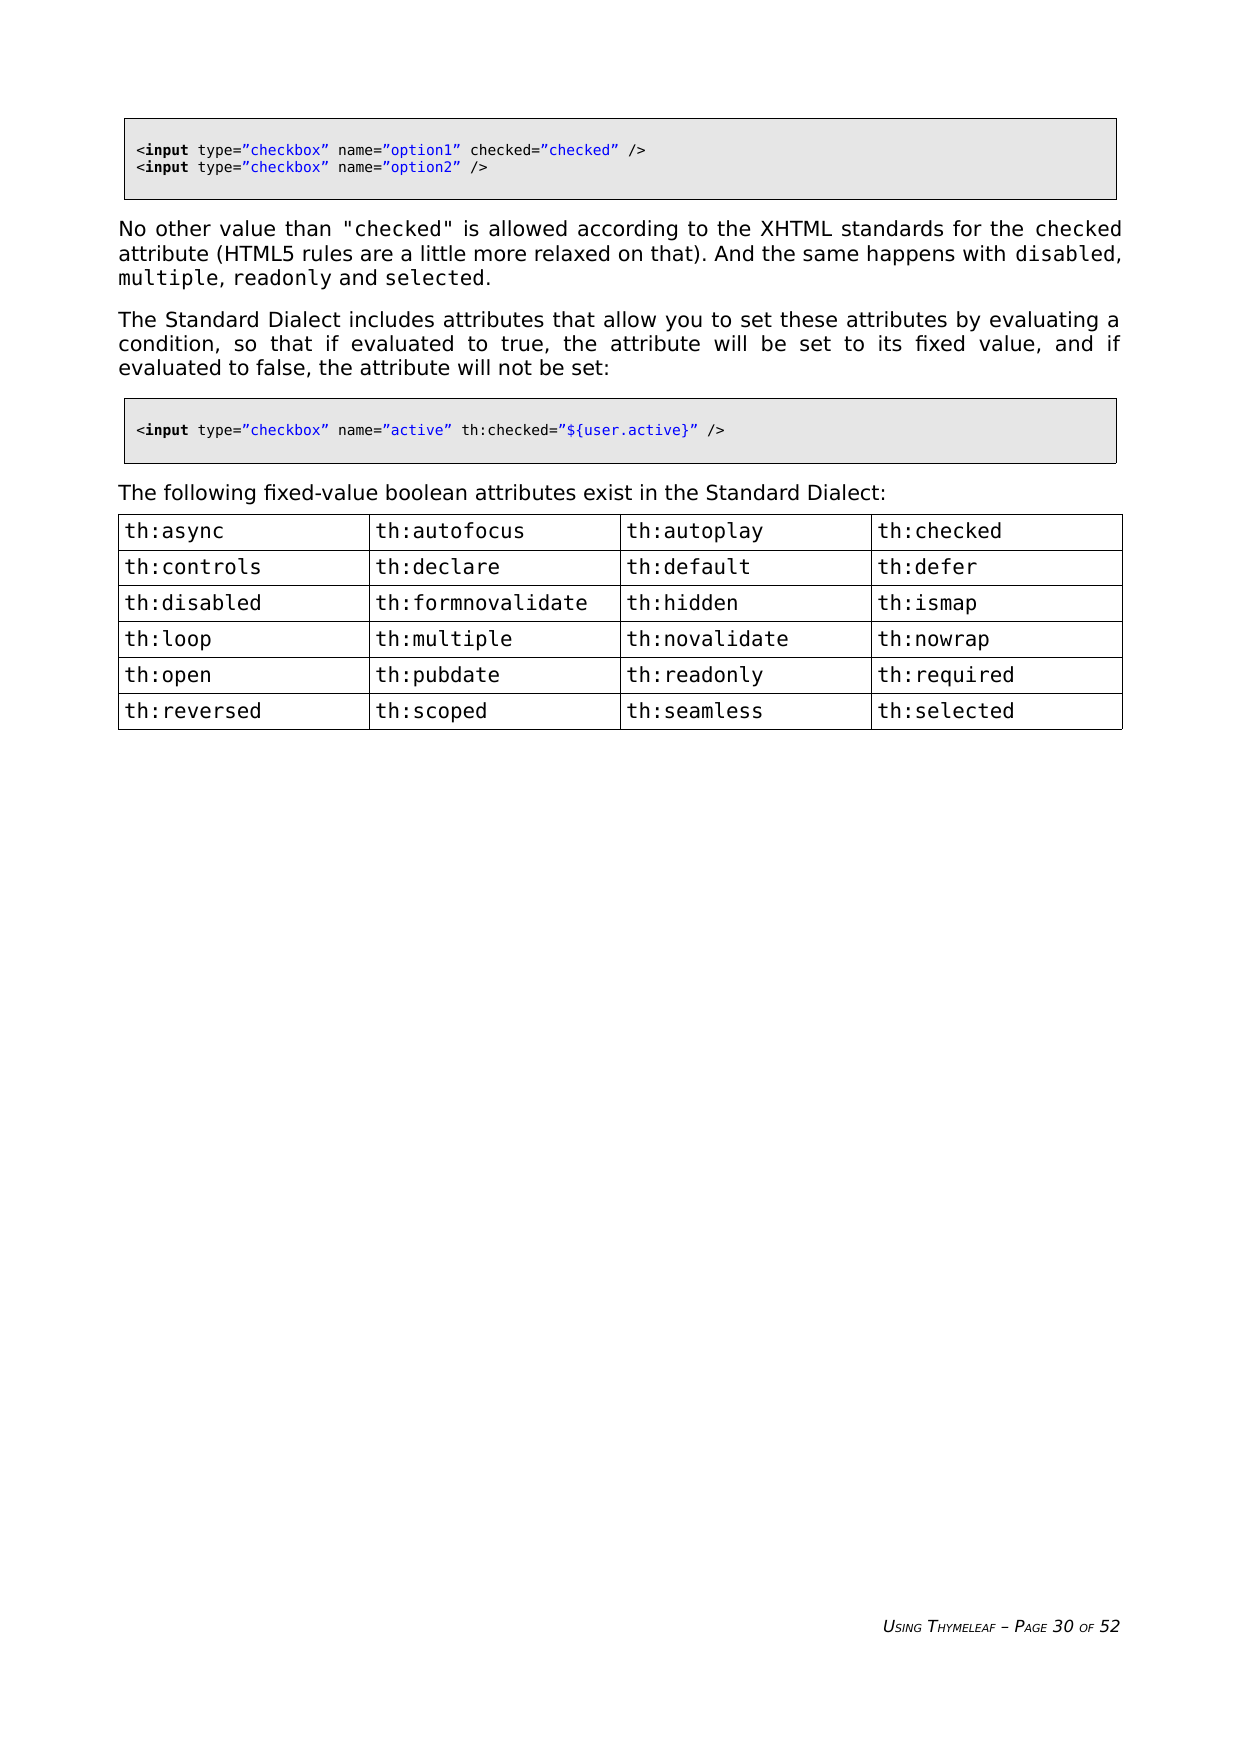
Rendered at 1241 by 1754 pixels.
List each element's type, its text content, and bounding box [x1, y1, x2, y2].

text <input type=”checkbox” name=”option1” checked=”checked” /> <input type=”checkbox” name=”option2” /> [125, 119, 1116, 199]
table_cell th:readonly [621, 658, 871, 693]
table_cell th:defer [872, 551, 1122, 585]
table_cell th:pubdate [370, 658, 620, 693]
table_cell th:required [872, 658, 1122, 693]
table_cell th:selected [872, 694, 1122, 729]
table_header th:autofocus [370, 515, 620, 549]
table_cell th:scoped [370, 694, 620, 729]
table_cell th:nowrap [872, 622, 1122, 657]
table_cell th:loop [119, 622, 369, 657]
table_cell th:declare [370, 551, 620, 585]
table_cell th:novalidate [621, 622, 871, 657]
table_cell th:controls [119, 551, 369, 585]
text No other value than "checked" is allowed according to the XHTML standards for the checked attribute (HTML5 rules are a little more relaxed on that). And the same happens with disabled, multiple, readonly and selected. [118, 217, 1122, 290]
table_cell th:formnovalidate [370, 586, 620, 621]
text The following fixed-value boolean attributes exist in the Standard Dialect: [118, 481, 1122, 505]
text The Standard Dialect includes attributes that allow you to set these attributes by evaluating a condition, so that if evaluated to true, the attribute will be set to its fixed value, and if evaluated to false, the attribute will not be set: [118, 308, 1122, 381]
table_cell th:seamless [621, 694, 871, 729]
table_cell th:disabled [119, 586, 369, 621]
table_header th:async [119, 515, 369, 549]
table_cell th:default [621, 551, 871, 585]
table_cell th:hidden [621, 586, 871, 621]
text <input type=”checkbox” name=”active” th:checked=”${user.active}” /> [125, 399, 1116, 463]
table_cell th:reversed [119, 694, 369, 729]
table_header th:autoplay [621, 515, 871, 549]
table_cell th:open [119, 658, 369, 693]
table_cell th:ismap [872, 586, 1122, 621]
table_header th:checked [872, 515, 1122, 549]
table_cell th:multiple [370, 622, 620, 657]
